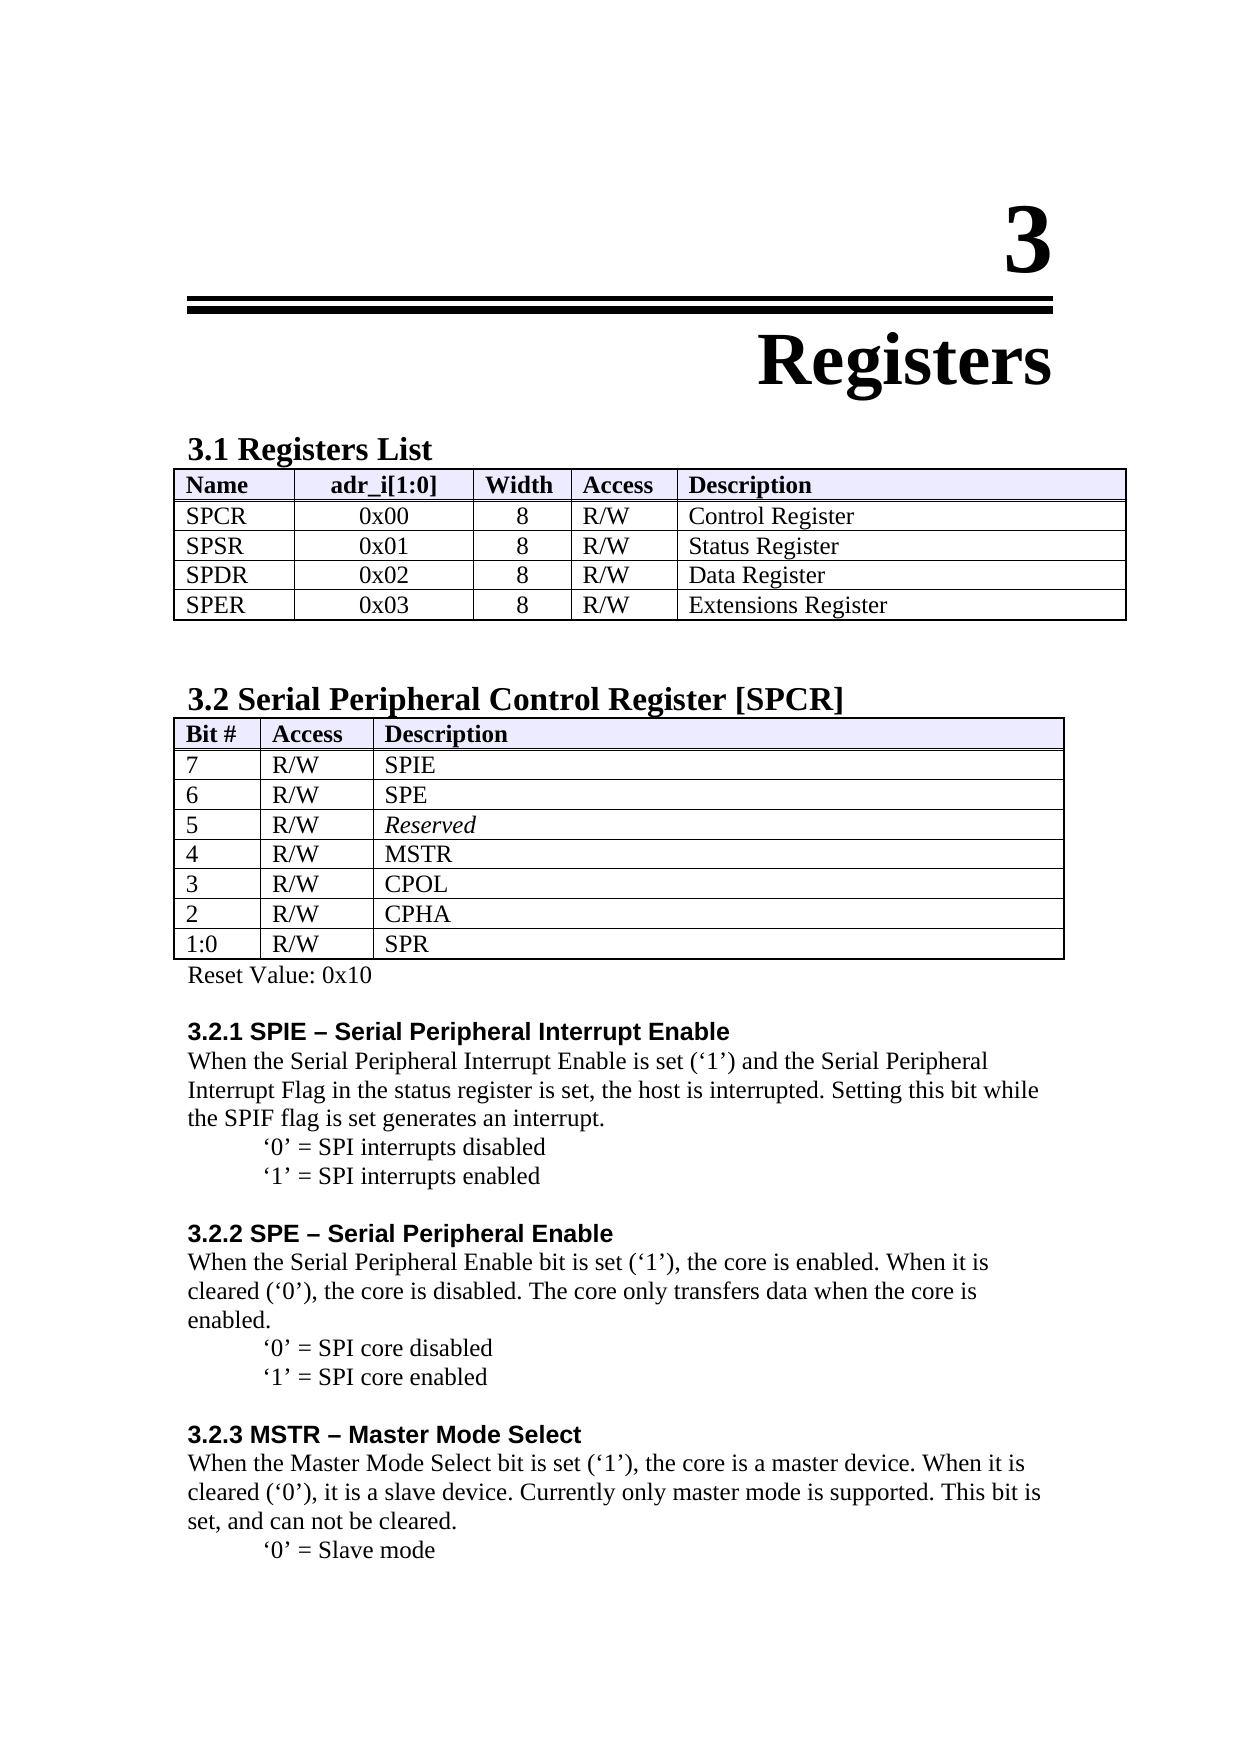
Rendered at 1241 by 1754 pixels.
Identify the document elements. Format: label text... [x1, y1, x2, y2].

table_header Access [572, 470, 677, 499]
table_cell 0x00 [295, 502, 473, 530]
table_cell CPHA [374, 899, 1063, 928]
table_cell SPER [175, 590, 294, 619]
table_cell SPE [374, 780, 1063, 809]
text ‘0’ = Slave mode [187, 1535, 1053, 1563]
subtitle 3.2 Serial Peripheral Control Register [SPCR] [187, 679, 1053, 717]
table_cell 8 [474, 561, 571, 589]
table_cell Extensions Register [678, 590, 1125, 619]
table_cell 7 [175, 751, 260, 779]
table_cell SPSR [175, 531, 294, 559]
table_cell 1:0 [175, 929, 260, 958]
subtitle [187, 301, 1053, 306]
text ‘0’ = SPI interrupts disabled [187, 1132, 1053, 1161]
table_cell 6 [175, 780, 260, 809]
table_cell 5 [175, 810, 260, 838]
text When the Serial Peripheral Enable bit is set (‘1’), the core is enabled. When it is cleared (‘0’), the core is disabled. The core only transfers data when the core is enabled. [187, 1247, 1053, 1333]
table_cell SPCR [175, 502, 294, 530]
subtitle 3.1 Registers List [187, 429, 1053, 468]
table_cell R/W [572, 531, 677, 559]
table_cell Control Register [678, 502, 1125, 530]
table_cell R/W [261, 751, 373, 779]
table_header Access [261, 719, 373, 748]
table_cell Reserved [374, 810, 1063, 838]
table_cell R/W [261, 810, 373, 838]
table_cell R/W [261, 899, 373, 928]
text ‘1’ = SPI interrupts enabled [187, 1161, 1053, 1190]
table_header Name [175, 470, 294, 499]
table_header Width [474, 470, 571, 499]
table_cell 0x02 [295, 561, 473, 589]
table_cell MSTR [374, 840, 1063, 868]
table_cell Status Register [678, 531, 1125, 559]
table_cell 0x03 [295, 590, 473, 619]
table_cell CPOL [374, 869, 1063, 898]
table_cell SPIE [374, 751, 1063, 779]
table_cell R/W [261, 869, 373, 898]
table_cell SPR [374, 929, 1063, 958]
table_cell 0x01 [295, 531, 473, 559]
text ‘1’ = SPI core enabled [187, 1362, 1053, 1391]
table_cell 8 [474, 531, 571, 559]
table_header Description [374, 719, 1063, 748]
text When the Serial Peripheral Interrupt Enable is set (‘1’) and the Serial Peripheral Interrupt Flag in the status register is set, the host is interrupted. Setting this bit while the SPIF flag is set generates an interrupt. [187, 1046, 1053, 1132]
subtitle 3.2.3 MSTR – Master Mode Select [187, 1420, 1053, 1448]
table_cell 8 [474, 590, 571, 619]
table_header Description [678, 470, 1125, 499]
table_cell R/W [572, 561, 677, 589]
text ‘0’ = SPI core disabled [187, 1333, 1053, 1362]
text When the Master Mode Select bit is set (‘1’), the core is a master device. When it is cleared (‘0’), it is a slave device. Currently only master mode is supported. This bit is set, and can not be cleared. [187, 1448, 1053, 1535]
table_cell SPDR [175, 561, 294, 589]
table_cell R/W [261, 840, 373, 868]
table_cell R/W [261, 929, 373, 958]
subtitle 3.2.1 SPIE – Serial Peripheral Interrupt Enable [187, 1017, 1053, 1046]
text Reset Value: 0x10 [187, 960, 1053, 988]
table_cell 8 [474, 502, 571, 530]
table_cell 2 [175, 899, 260, 928]
table_cell 4 [175, 840, 260, 868]
subtitle 3 [187, 179, 1053, 296]
table_header Bit # [175, 719, 260, 748]
table_header adr_i[1:0] [295, 470, 473, 499]
table_cell R/W [261, 780, 373, 809]
table_cell R/W [572, 590, 677, 619]
subtitle 3.2.2 SPE – Serial Peripheral Enable [187, 1218, 1053, 1247]
table_cell Data Register [678, 561, 1125, 589]
text Registers [187, 314, 1053, 401]
table_cell 3 [175, 869, 260, 898]
table_cell R/W [572, 502, 677, 530]
